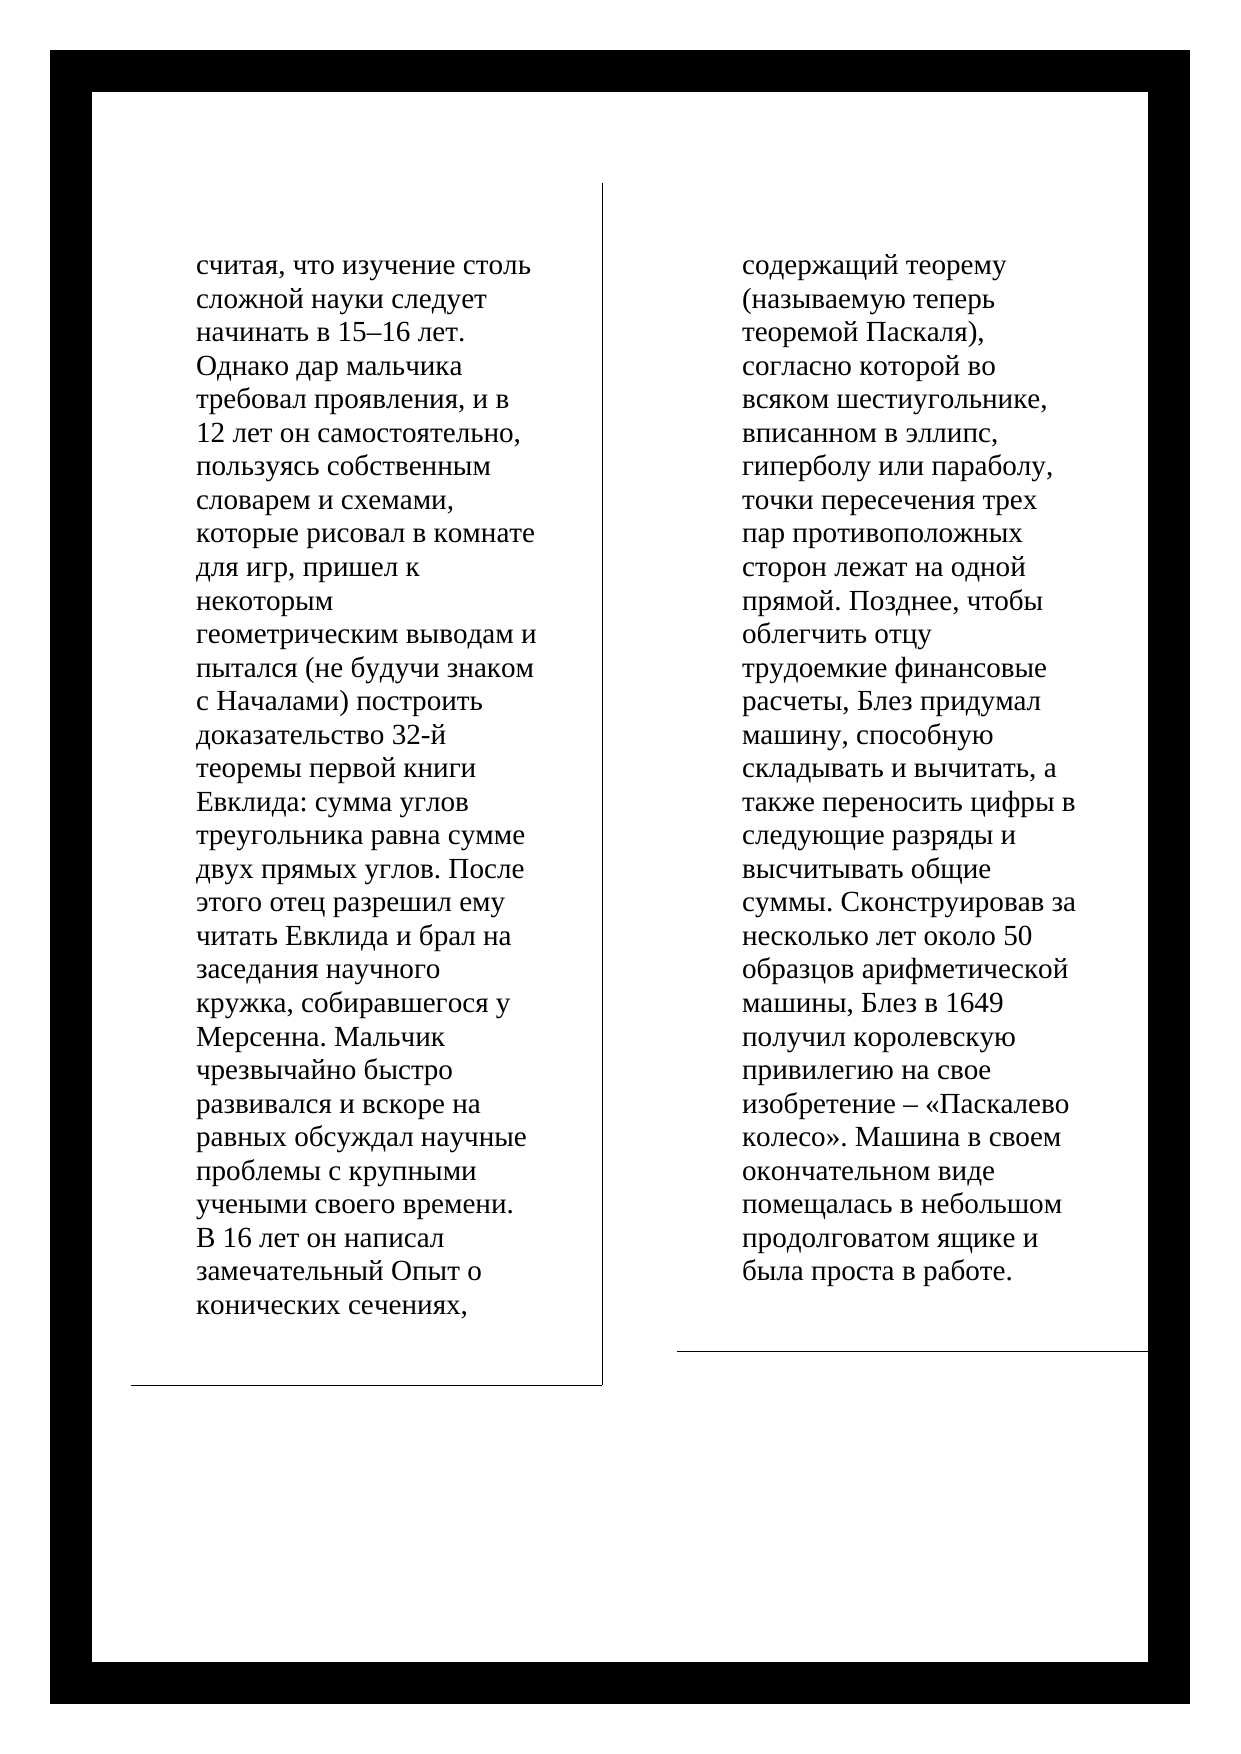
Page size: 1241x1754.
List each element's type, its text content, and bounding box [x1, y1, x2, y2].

text содержащий теорему (называемую теперь теоремой Паскаля), согласно которой во всяком шестиугольнике, вписанном в эллипс, гиперболу или параболу, точки пересечения трех пар противоположных сторон лежат на одной прямой. Позднее, чтобы облегчить отцу трудоемкие финансовые расчеты, Блез придумал машину, способную складывать и вычитать, а также переносить цифры в следующие разряды и высчитывать общие суммы. Сконструировав за несколько лет около 50 образцов арифметической машины, Блез в 1649 получил королевскую привилегию на свое изобретение – «Паскалево колесо». Машина в своем окончательном виде помещалась в небольшом продолговатом ящике и была проста в работе. [677, 183, 1148, 1351]
text считая, что изучение столь сложной науки следует начинать в 15–16 лет. Однако дар мальчика требовал проявления, и в 12 лет он самостоятельно, пользуясь собственным словарем и схемами, которые рисовал в комнате для игр, пришел к некоторым геометрическим выводам и пытался (не будучи знаком с Началами) построить доказательство 32-й теоремы первой книги Евклида: сумма углов треугольника равна сумме двух прямых углов. После этого отец разрешил ему читать Евклида и брал на заседания научного кружка, собиравшегося у Мерсенна. Мальчик чрезвычайно быстро развивался и вскоре на равных обсуждал научные проблемы с крупными учеными своего времени. В 16 лет он написал замечательный Опыт о конических сечениях, [131, 183, 602, 1385]
